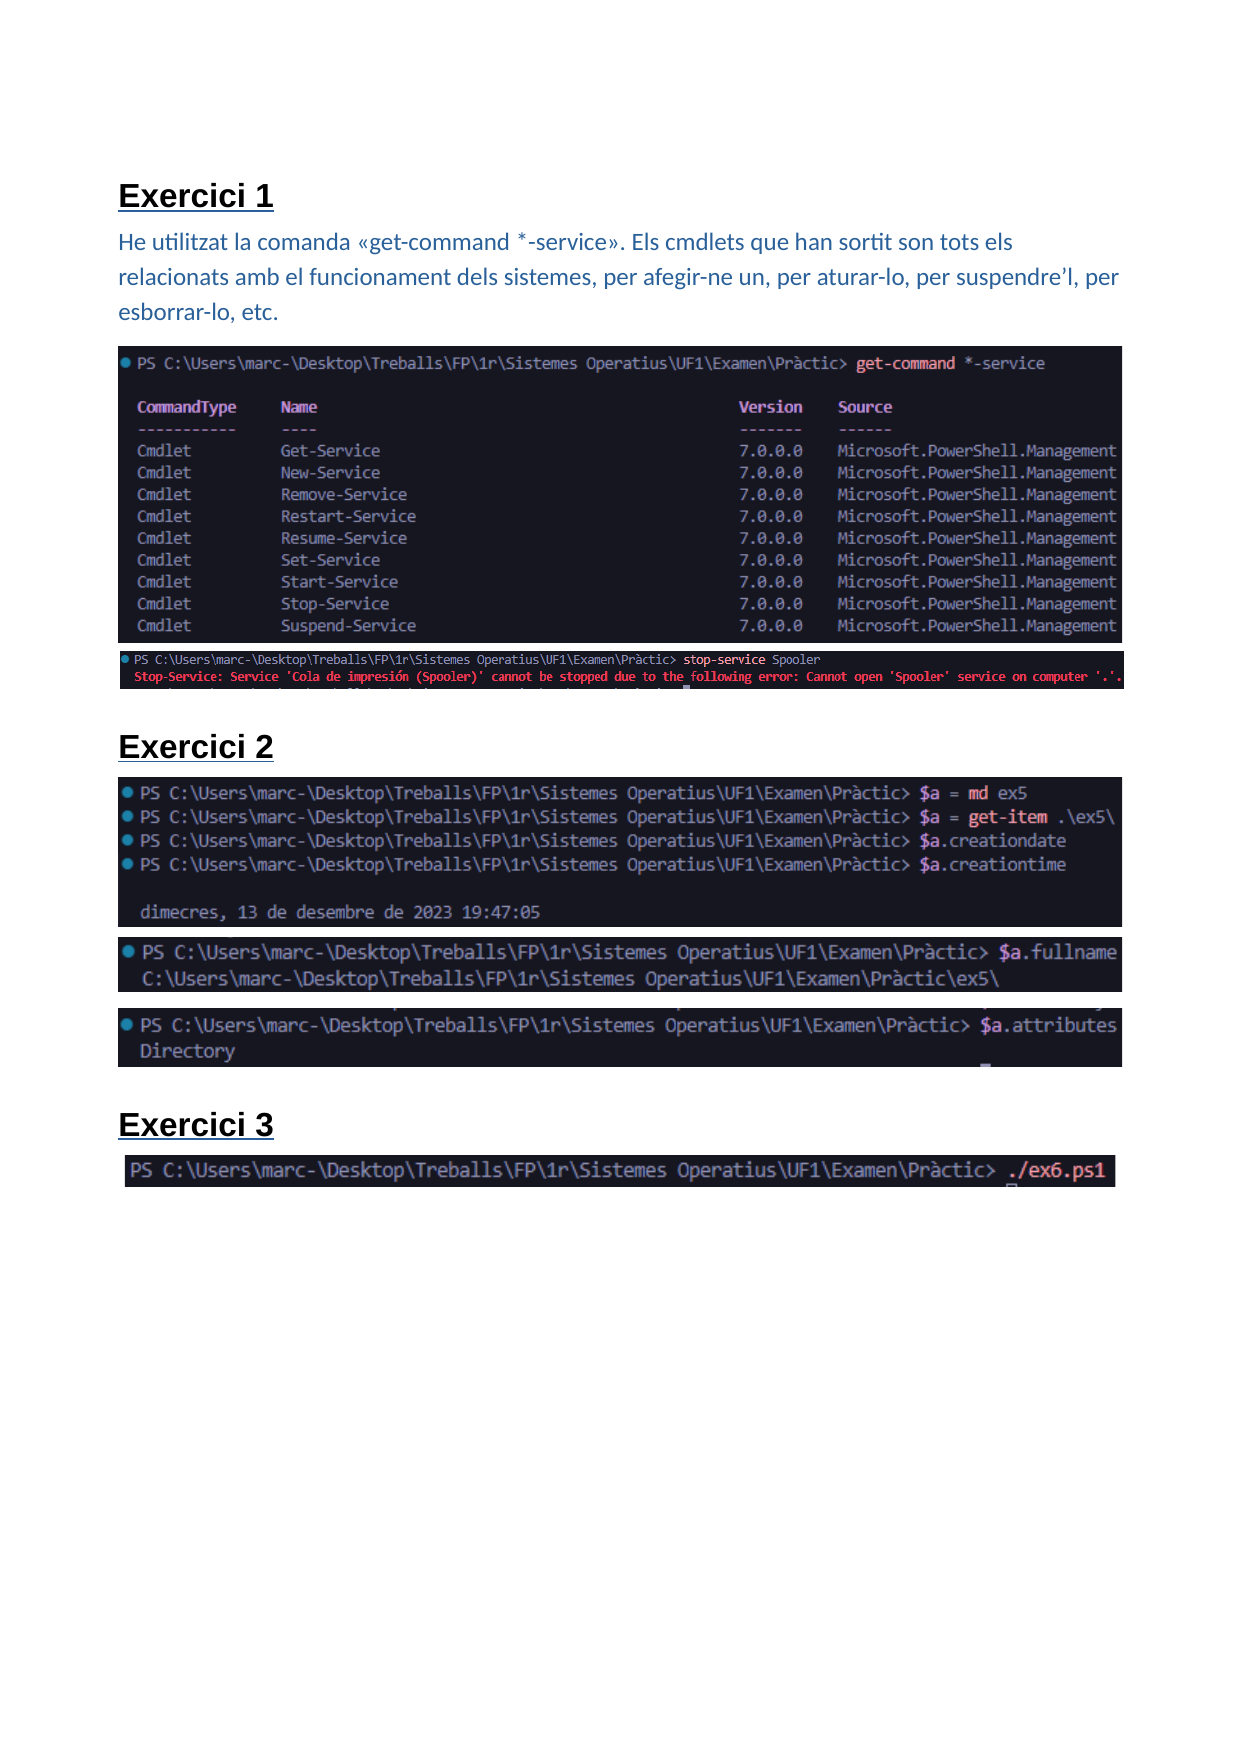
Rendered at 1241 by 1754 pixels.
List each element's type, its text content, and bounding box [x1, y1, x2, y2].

subtitle Exercici 3 [118, 1067, 1122, 1143]
picture [118, 777, 1123, 927]
picture [120, 651, 1124, 689]
text He utilitzat la comanda «get-command *-service». Els cmdlets que han sortit son tots els relacionats amb el funcionament dels sistemes, per afegir-ne un, per aturar-lo, per suspendre’l, per esborrar-lo, etc. [118, 227, 1122, 327]
subtitle [118, 992, 1122, 1008]
picture [118, 937, 1123, 992]
picture [118, 1008, 1123, 1067]
picture [118, 346, 1123, 643]
subtitle Exercici 2 [118, 643, 1122, 766]
subtitle Exercici 1 [118, 176, 1122, 215]
picture [124, 1155, 1116, 1187]
subtitle [118, 927, 1122, 937]
